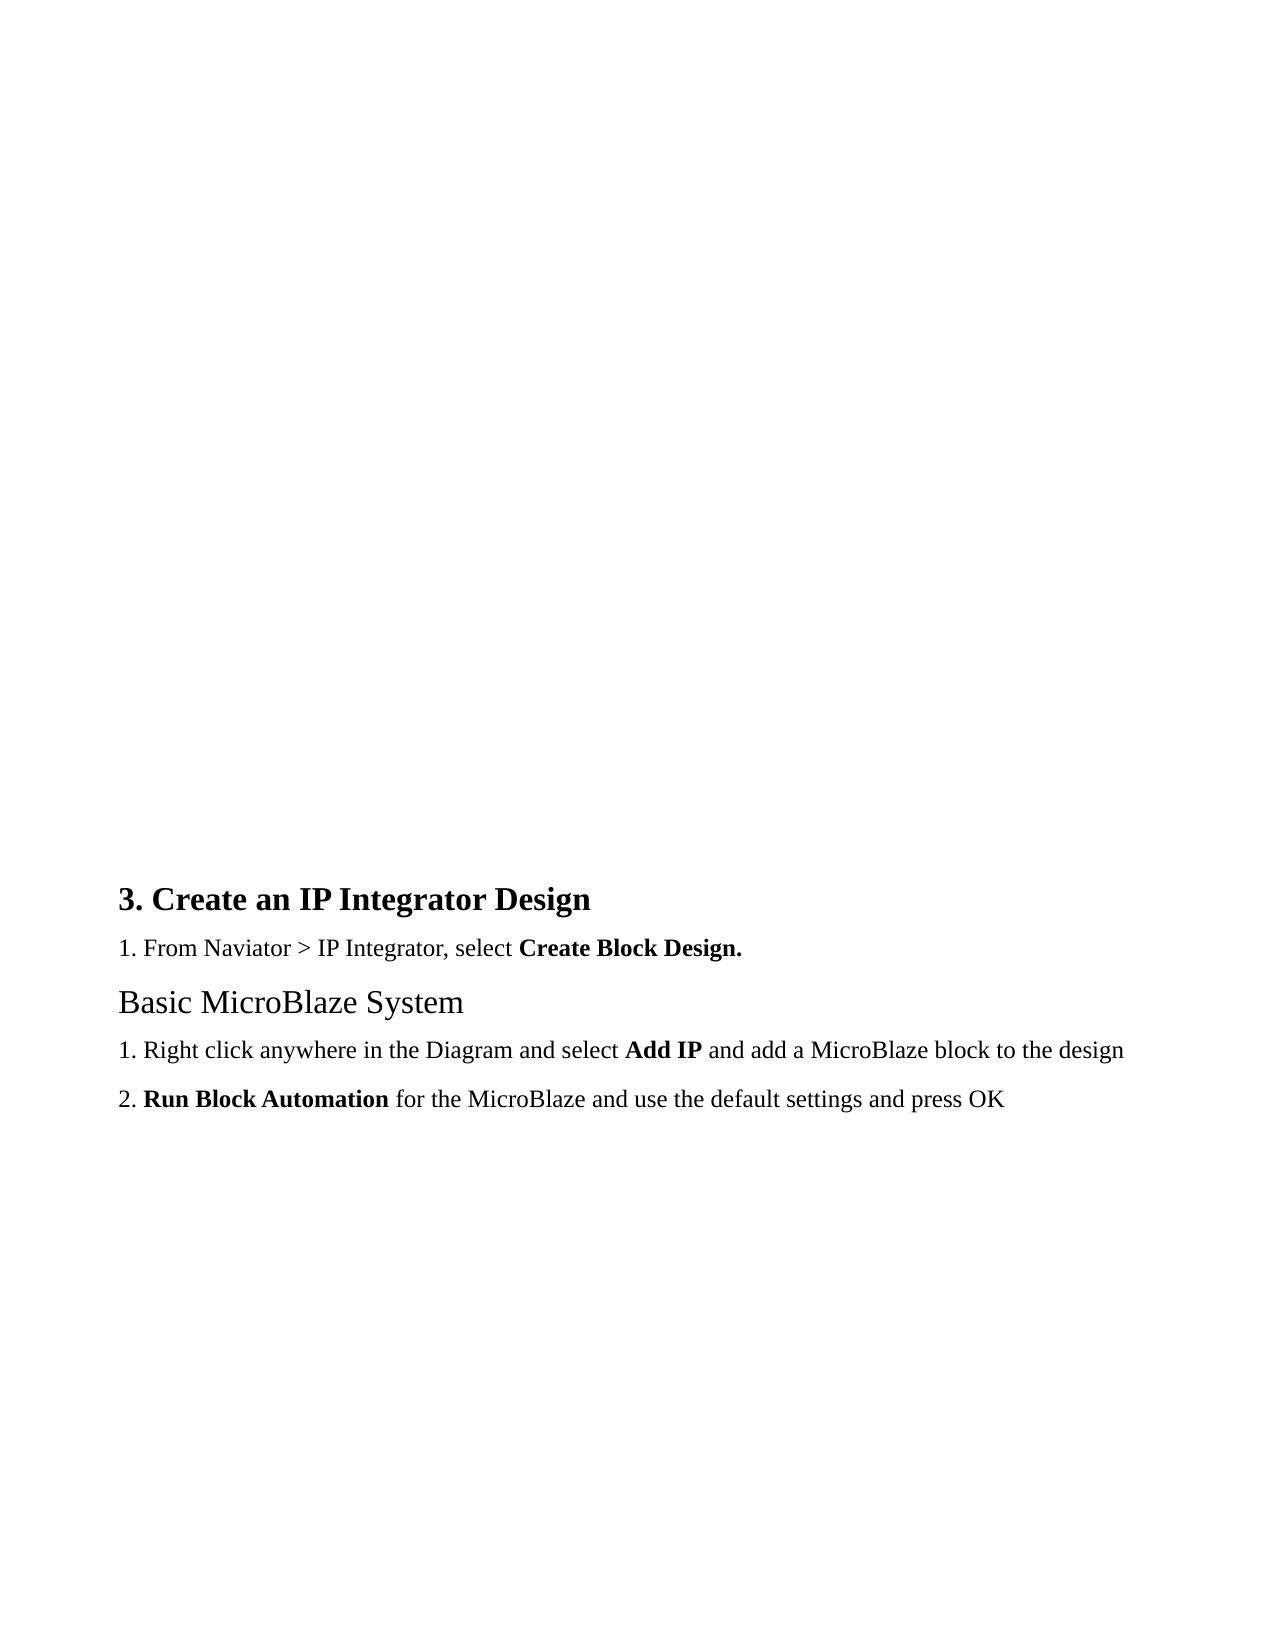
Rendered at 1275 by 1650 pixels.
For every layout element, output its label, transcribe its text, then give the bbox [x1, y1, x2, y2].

subtitle 3. Create an IP Integrator Design [118, 879, 1157, 918]
text 1. From Naviator > IP Integrator, select Create Block Design. [118, 933, 1157, 961]
subtitle Basic MicroBlaze System [118, 982, 1157, 1020]
text 2. Run Block Automation for the MicroBlaze and use the default settings and press OK [118, 1084, 1157, 1113]
text 1. Right click anywhere in the Diagram and select Add IP and add a MicroBlaze block to the design [118, 1035, 1157, 1064]
